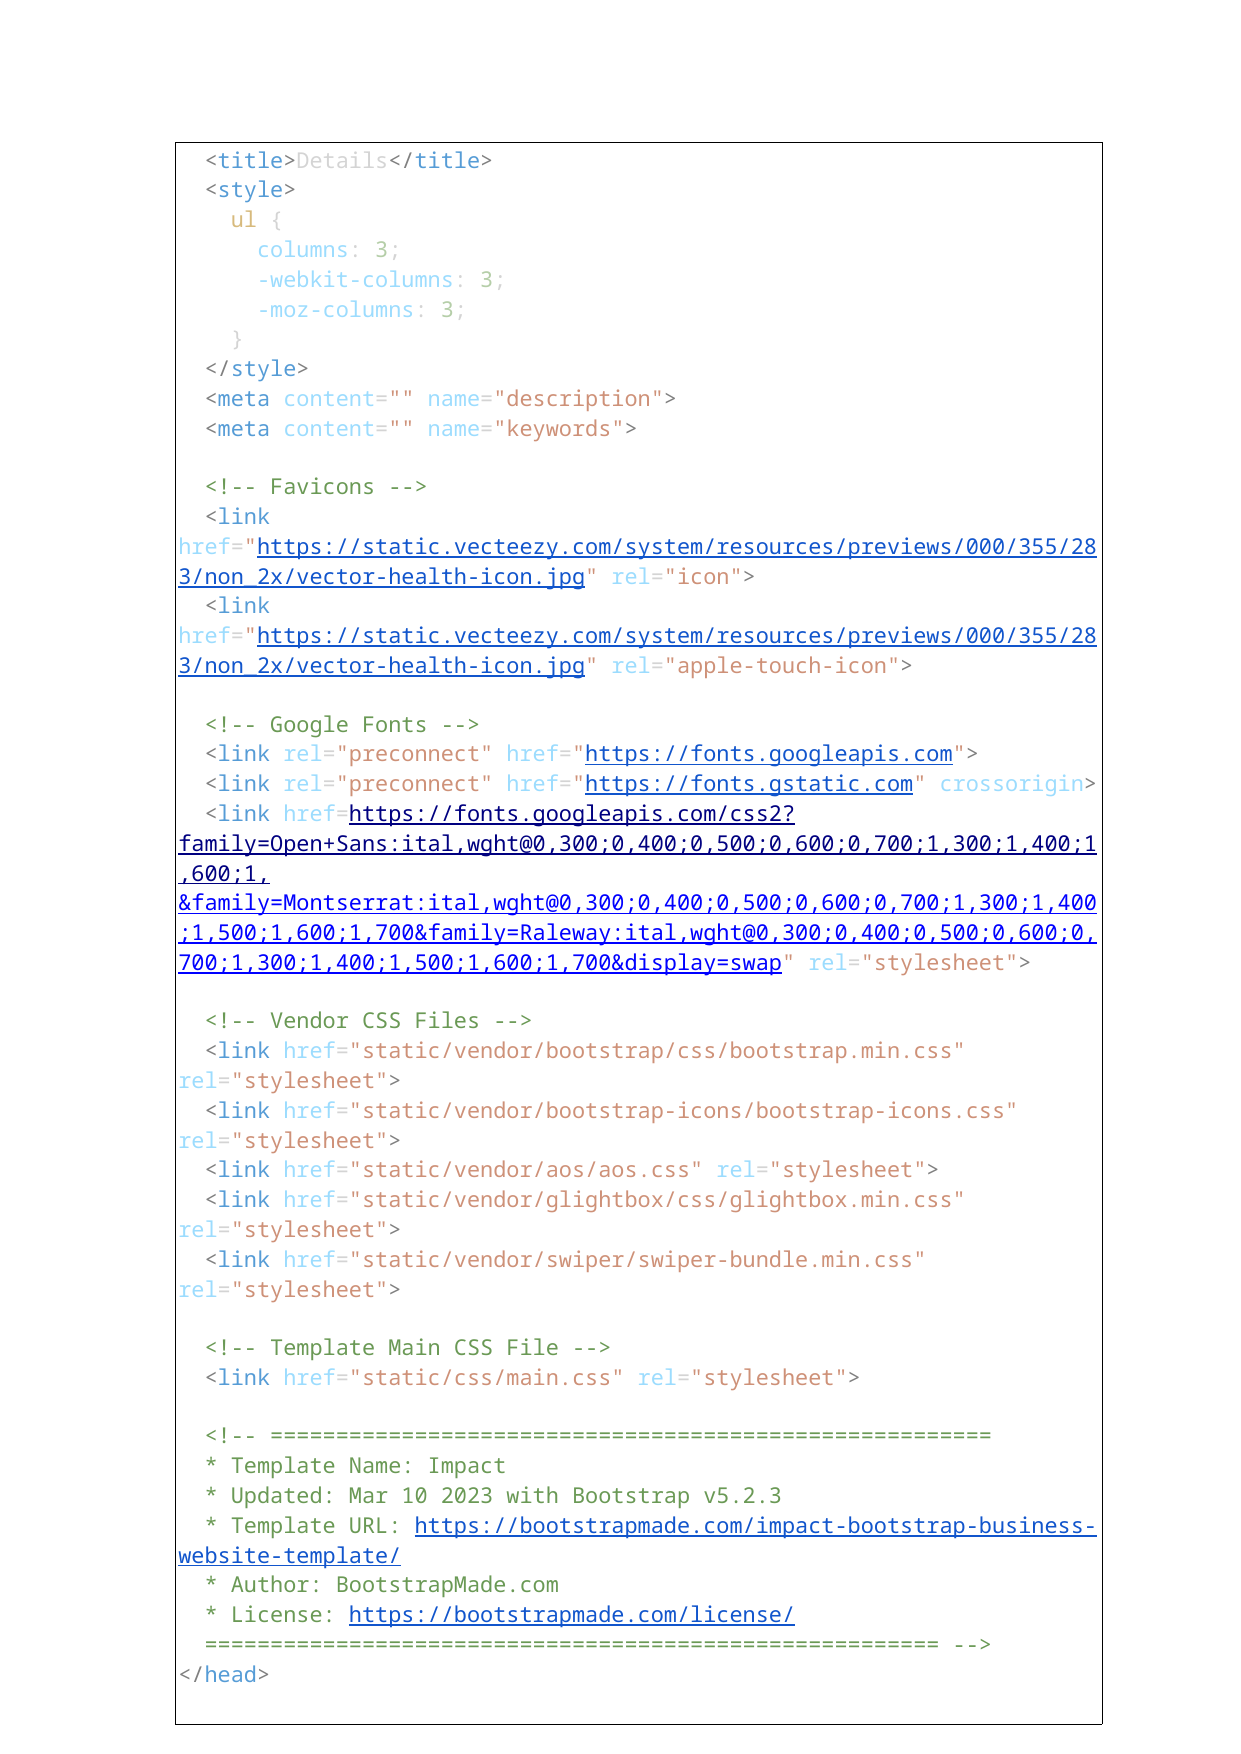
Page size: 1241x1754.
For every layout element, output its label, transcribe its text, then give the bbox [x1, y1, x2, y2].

text <link href="static/vendor/glightbox/css/glightbox.min.css" rel="stylesheet"> [178, 1184, 1100, 1244]
text <link href=https://fonts.googleapis.com/css2?family=Open+Sans:ital,wght@0,300;0,400;0,500;0,600;0,700;1,300;1,400;1,600;1, [178, 798, 1100, 887]
text ul { [178, 204, 1100, 234]
text <title>Details</title> [178, 145, 1100, 174]
text <!-- Template Main CSS File --> [178, 1332, 1100, 1362]
text <!-- Vendor CSS Files --> [178, 1006, 1100, 1035]
text * Updated: Mar 10 2023 with Bootstrap v5.2.3 [178, 1480, 1100, 1510]
text * Author: BootstrapMade.com [178, 1569, 1100, 1599]
text <link href="https://static.vecteezy.com/system/resources/previews/000/355/283/non_2x/vector-health-icon.jpg" rel="apple-touch-icon"> [178, 591, 1100, 680]
text <link href="static/vendor/bootstrap-icons/bootstrap-icons.css" rel="stylesheet"> [178, 1095, 1100, 1154]
text <link href="static/vendor/bootstrap/css/bootstrap.min.css" rel="stylesheet"> [178, 1035, 1100, 1095]
text <link href="static/vendor/swiper/swiper-bundle.min.css" rel="stylesheet"> [178, 1244, 1100, 1303]
text &family=Montserrat:ital,wght@0,300;0,400;0,500;0,600;0,700;1,300;1,400;1,500;1,600;1,700&family=Raleway:ital,wght@0,300;0,400;0,500;0,600;0,700;1,300;1,400;1,500;1,600;1,700&display=swap" rel="stylesheet"> [178, 887, 1100, 977]
text -moz-columns: 3; [178, 294, 1100, 323]
text -webkit-columns: 3; [178, 264, 1100, 294]
text * License: https://bootstrapmade.com/license/ [178, 1599, 1100, 1629]
text * Template URL: https://bootstrapmade.com/impact-bootstrap-business-website-template/ [178, 1510, 1100, 1569]
text ======================================================== --> [178, 1629, 1100, 1659]
text * Template Name: Impact [178, 1450, 1100, 1480]
text <!-- Google Fonts --> [178, 709, 1100, 738]
text <link rel="preconnect" href="https://fonts.googleapis.com"> [178, 738, 1100, 768]
text <link href="static/vendor/aos/aos.css" rel="stylesheet"> [178, 1154, 1100, 1184]
text <meta content="" name="description"> [178, 383, 1100, 413]
text <style> [178, 174, 1100, 204]
text } [178, 323, 1100, 353]
text </style> [178, 353, 1100, 383]
text <link rel="preconnect" href="https://fonts.gstatic.com" crossorigin> [178, 768, 1100, 798]
text columns: 3; [178, 234, 1100, 264]
text <!-- ======================================================= [178, 1421, 1100, 1450]
text </head> [178, 1659, 1100, 1689]
text <!-- Favicons --> [178, 471, 1100, 501]
text <meta content="" name="keywords"> [178, 413, 1100, 443]
text <link href="static/css/main.css" rel="stylesheet"> [178, 1362, 1100, 1392]
text <link href="https://static.vecteezy.com/system/resources/previews/000/355/283/non_2x/vector-health-icon.jpg" rel="icon"> [178, 501, 1100, 591]
